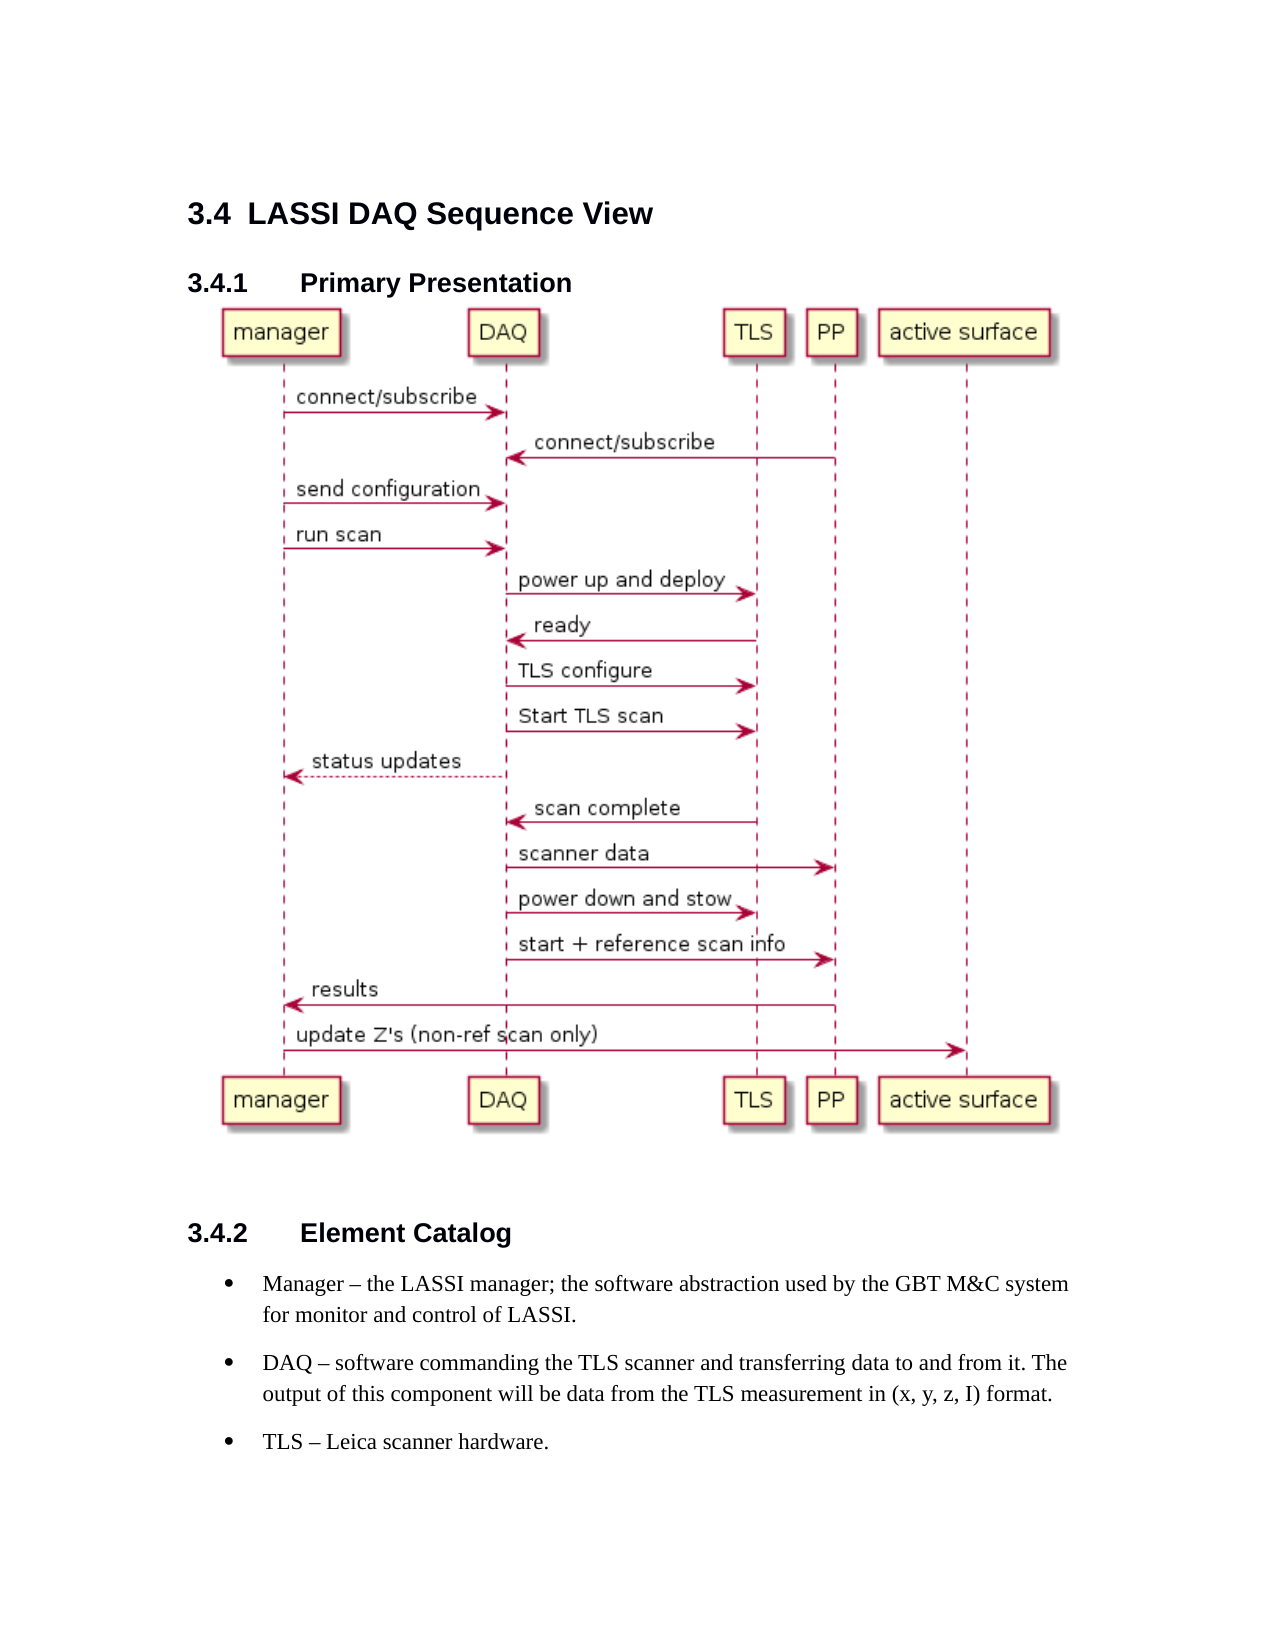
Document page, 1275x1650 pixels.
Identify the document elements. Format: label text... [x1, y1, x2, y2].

picture [211, 304, 1064, 1139]
list TLS – Leica scanner hardware. [225, 1423, 1087, 1454]
list Manager – the LASSI manager; the software abstraction used by the GBT M&C system for monitor and control of LASSI. [225, 1265, 1087, 1327]
list DAQ – software commanding the TLS scanner and transferring data to and from it. The output of this component will be data from the TLS measurement in (x, y, z, I) format. [225, 1344, 1087, 1407]
subtitle LASSI DAQ Sequence View [187, 192, 1087, 231]
subtitle Element Catalog [187, 1213, 1087, 1248]
subtitle Primary Presentation [187, 262, 1087, 298]
